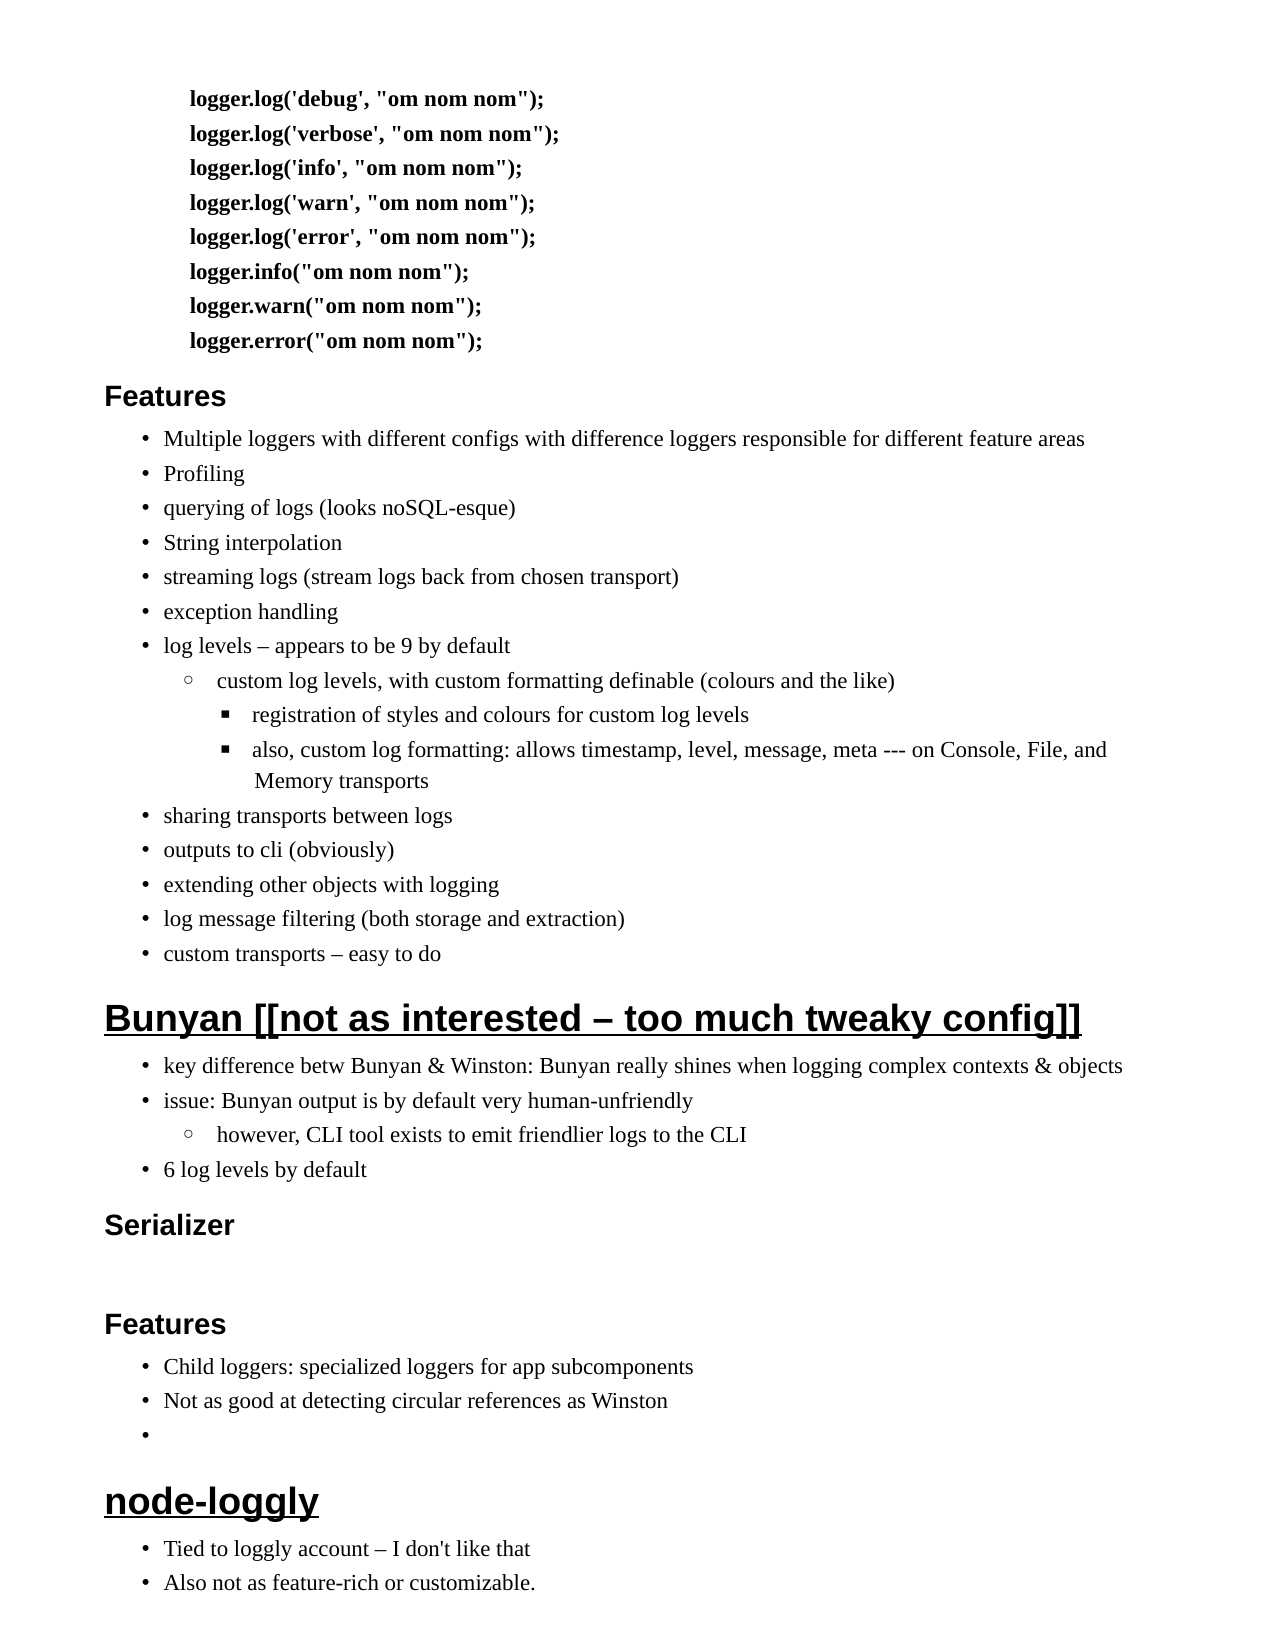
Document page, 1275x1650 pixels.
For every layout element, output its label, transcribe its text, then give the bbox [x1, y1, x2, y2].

list String interpolation [142, 529, 1183, 555]
list Multiple loggers with different configs with difference loggers responsible for different feature areas [142, 425, 1183, 452]
text logger.log('warn', "om nom nom"); [178, 189, 1183, 215]
list Profiling [142, 460, 1183, 486]
subtitle Serializer [104, 1208, 1183, 1242]
list Not as good at detecting circular references as Winston [142, 1387, 1183, 1414]
list custom transports – easy to do [142, 939, 1183, 966]
list key difference betw Bunyan & Winston: Bunyan really shines when logging complex contexts & objects [142, 1052, 1183, 1079]
text logger.log('debug', "om nom nom"); [178, 85, 1183, 112]
list log levels – appears to be 9 by default [142, 632, 1183, 658]
list also, custom log formatting: allows timestamp, level, message, meta --- on Console, File, and Memory transports [217, 736, 1183, 793]
text logger.log('error', "om nom nom"); [178, 223, 1183, 249]
text logger.warn("om nom nom"); [178, 292, 1183, 318]
subtitle Bunyan [[not as interested – too much tweaky config]] [104, 996, 1183, 1040]
list registration of styles and colours for custom log levels [217, 701, 1183, 727]
list streaming logs (stream logs back from chosen transport) [142, 563, 1183, 589]
subtitle node-loggly [104, 1478, 1183, 1522]
text logger.log('verbose', "om nom nom"); [178, 120, 1183, 146]
list Also not as feature-rich or customizable. [142, 1569, 1183, 1596]
subtitle Features [104, 379, 1183, 413]
list Child loggers: specialized loggers for app subcomponents [142, 1353, 1183, 1379]
list querying of logs (looks noSQL-esque) [142, 494, 1183, 521]
list exception handling [142, 598, 1183, 624]
list log message filtering (both storage and extraction) [142, 905, 1183, 931]
list however, CLI tool exists to emit friendlier logs to the CLI [179, 1121, 1183, 1148]
list issue: Bunyan output is by default very human-unfriendly [142, 1087, 1183, 1113]
text logger.info("om nom nom"); [178, 258, 1183, 284]
subtitle Features [104, 1307, 1183, 1341]
text logger.log('info', "om nom nom"); [178, 154, 1183, 181]
list extending other objects with logging [142, 871, 1183, 897]
list sharing transports between logs [142, 802, 1183, 828]
list custom log levels, with custom formatting definable (colours and the like) [179, 667, 1183, 693]
list outputs to cli (obviously) [142, 836, 1183, 862]
list Tied to loggly account – I don't like that [142, 1535, 1183, 1561]
text logger.error("om nom nom"); [178, 327, 1183, 353]
list 6 log levels by default [142, 1156, 1183, 1182]
